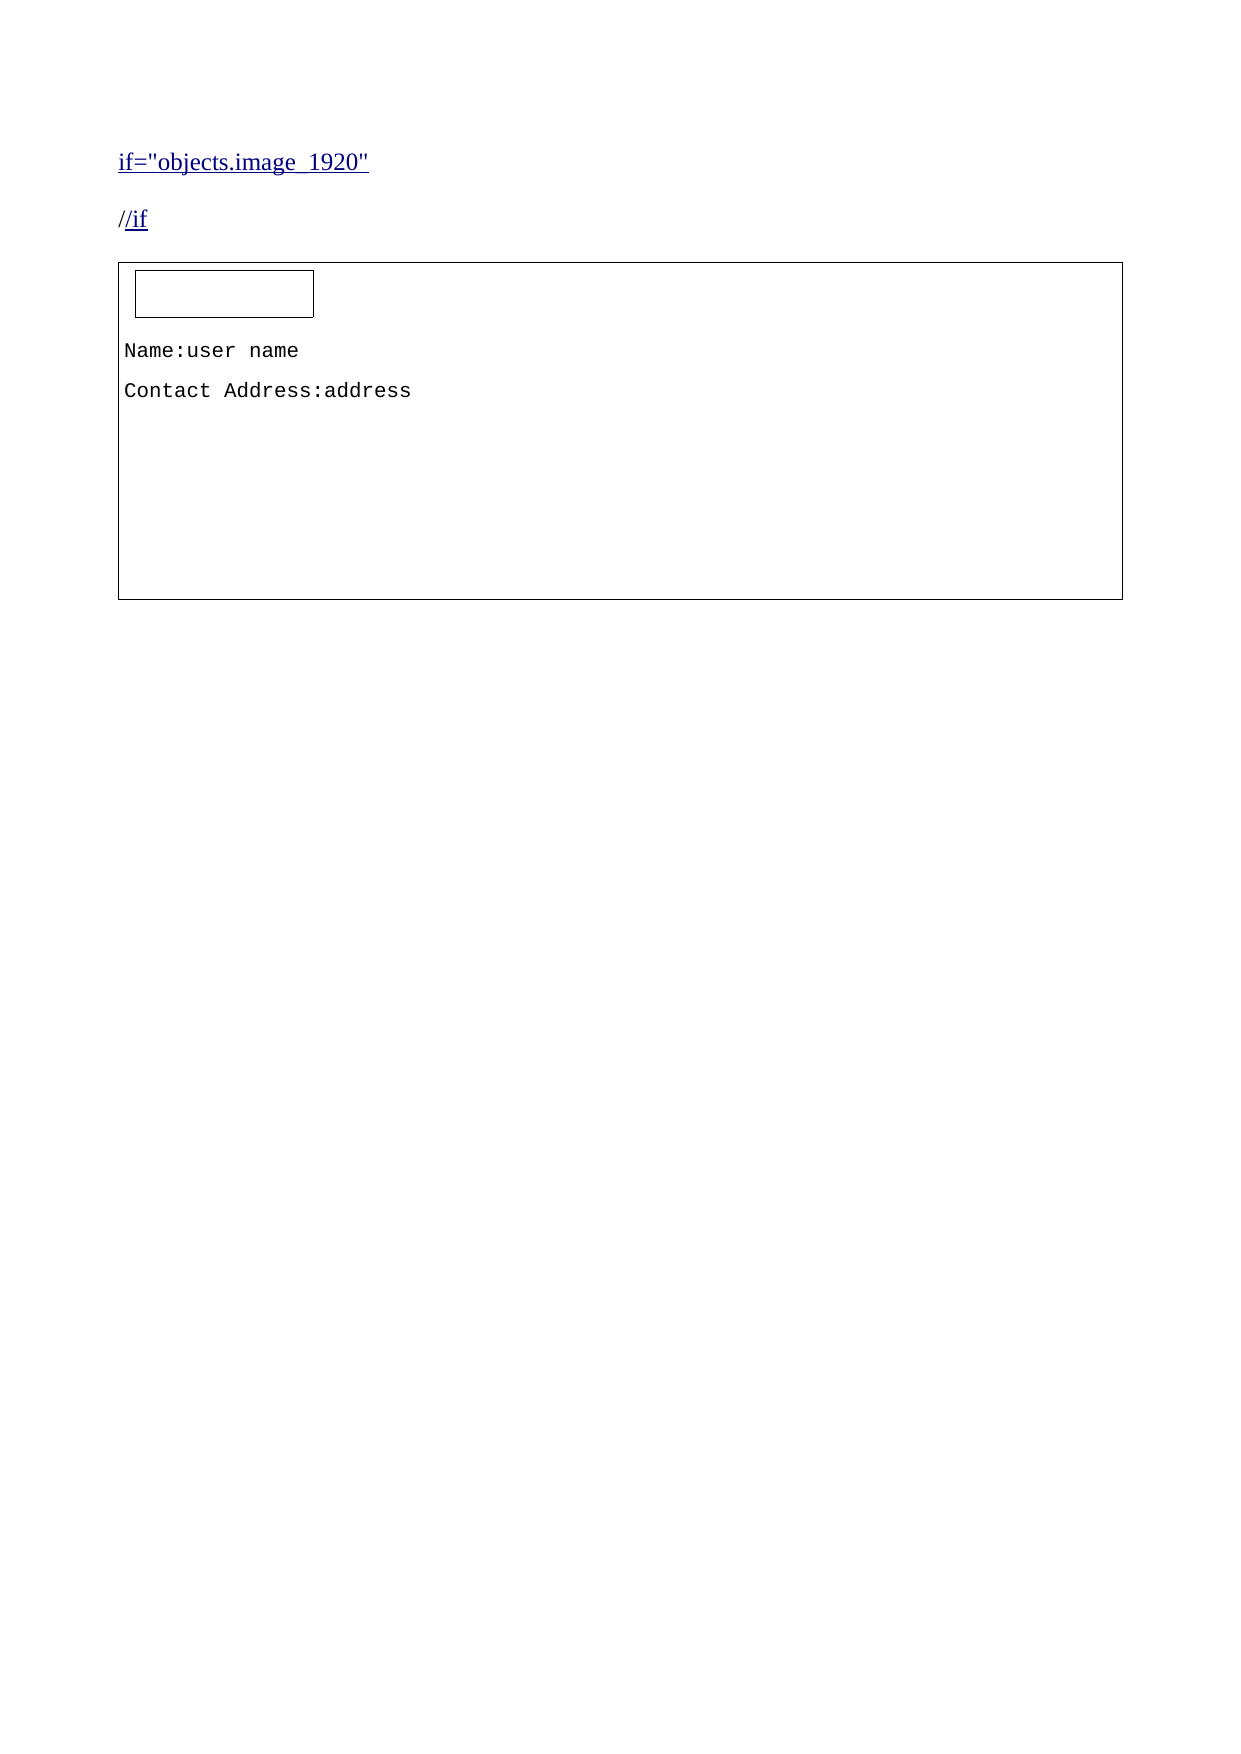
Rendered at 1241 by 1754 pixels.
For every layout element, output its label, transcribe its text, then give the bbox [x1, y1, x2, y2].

table_cell Contact Address:address [119, 374, 620, 487]
table_header Name:user name [119, 263, 620, 374]
table_cell [620, 487, 1122, 599]
text if="objects.image_1920" [118, 147, 1122, 176]
table_cell [620, 374, 1122, 487]
text //if [118, 204, 1122, 233]
table_header [620, 263, 1122, 374]
table_cell [119, 487, 620, 599]
